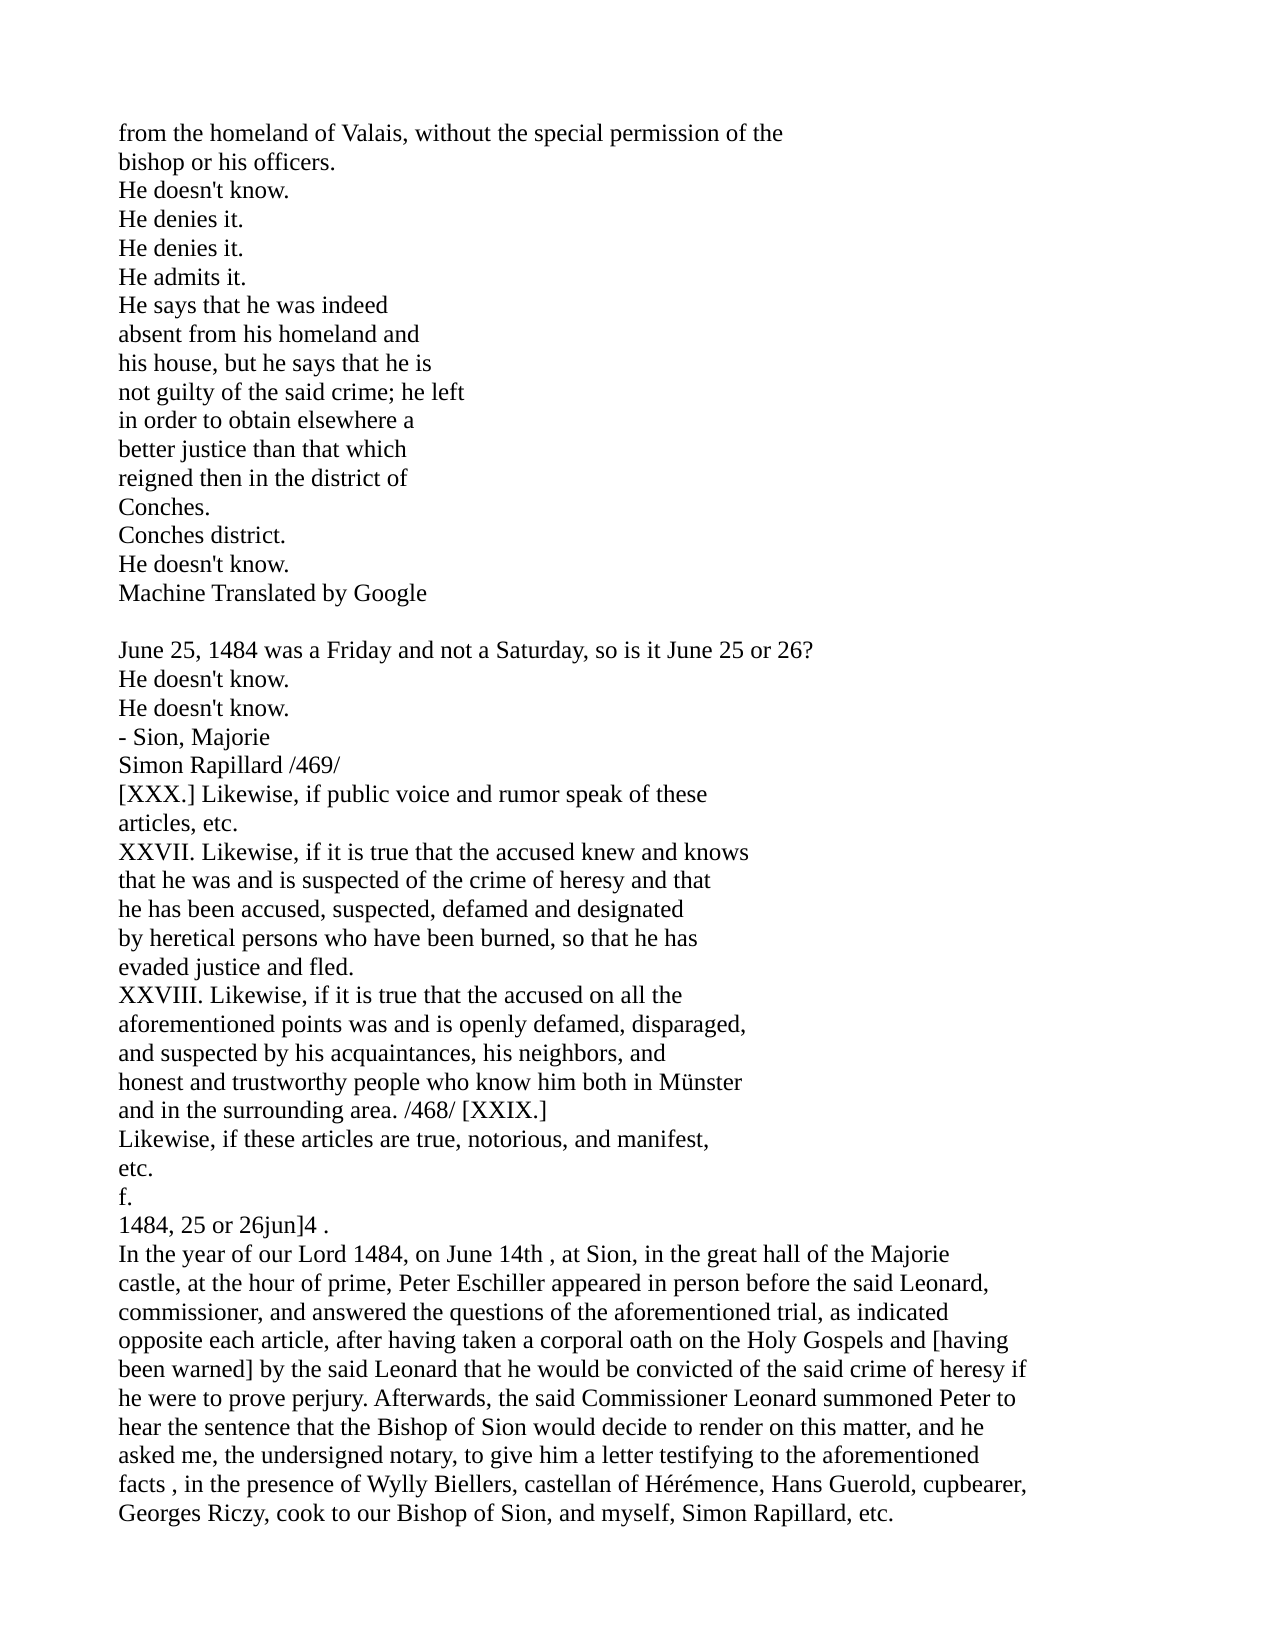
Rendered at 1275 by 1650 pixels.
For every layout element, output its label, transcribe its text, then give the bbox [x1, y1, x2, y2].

text Machine Translated by Google [118, 578, 1157, 607]
text evaded justice and fled. [118, 952, 1157, 981]
text He denies it. [118, 204, 1157, 233]
text Georges Riczy, cook to our Bishop of Sion, and myself, Simon Rapillard, etc. [118, 1498, 1157, 1527]
text 1484, 25 or 26jun]4 . [118, 1211, 1157, 1239]
text [XXX.] Likewise, if public voice and rumor speak of these [118, 779, 1157, 808]
text He admits it. [118, 262, 1157, 291]
text He doesn't know. [118, 693, 1157, 722]
text He doesn't know. [118, 549, 1157, 578]
text asked me, the undersigned notary, to give him a letter testifying to the aforementioned [118, 1441, 1157, 1469]
text bishop or his officers. [118, 147, 1157, 176]
text commissioner, and answered the questions of the aforementioned trial, as indicated [118, 1297, 1157, 1326]
text hear the sentence that the Bishop of Sion would decide to render on this matter, and he [118, 1412, 1157, 1441]
text He doesn't know. [118, 176, 1157, 204]
text reigned then in the district of [118, 463, 1157, 492]
text Simon Rapillard /469/ [118, 751, 1157, 779]
text not guilty of the said crime; he left [118, 377, 1157, 406]
text f. [118, 1182, 1157, 1211]
text June 25, 1484 was a Friday and not a Saturday, so is it June 25 or 26? [118, 636, 1157, 664]
text He doesn't know. [118, 664, 1157, 693]
text Conches district. [118, 521, 1157, 549]
text been warned] by the said Leonard that he would be convicted of the said crime of heresy if [118, 1354, 1157, 1383]
text he were to prove perjury. Afterwards, the said Commissioner Leonard summoned Peter to [118, 1383, 1157, 1412]
text He denies it. [118, 233, 1157, 262]
text in order to obtain elsewhere a [118, 406, 1157, 434]
text honest and trustworthy people who know him both in Münster [118, 1067, 1157, 1096]
text XXVII. Likewise, if it is true that the accused knew and knows [118, 837, 1157, 866]
text and in the surrounding area. /468/ [XXIX.] [118, 1096, 1157, 1124]
text articles, etc. [118, 808, 1157, 837]
text opposite each article, after having taken a corporal oath on the Holy Gospels and [having [118, 1326, 1157, 1354]
text Likewise, if these articles are true, notorious, and manifest, [118, 1124, 1157, 1153]
text from the homeland of Valais, without the special permission of the [118, 118, 1157, 147]
text Conches. [118, 492, 1157, 521]
text by heretical persons who have been burned, so that he has [118, 923, 1157, 952]
text he has been accused, suspected, defamed and designated [118, 894, 1157, 923]
text etc. [118, 1153, 1157, 1182]
text aforementioned points was and is openly defamed, disparaged, [118, 1009, 1157, 1038]
text - Sion, Majorie [118, 722, 1157, 751]
text facts , in the presence of Wylly Biellers, castellan of Hérémence, Hans Guerold, cupbearer, [118, 1469, 1157, 1498]
text his house, but he says that he is [118, 348, 1157, 377]
text that he was and is suspected of the crime of heresy and that [118, 866, 1157, 894]
text XXVIII. Likewise, if it is true that the accused on all the [118, 981, 1157, 1009]
text absent from his homeland and [118, 319, 1157, 348]
text He says that he was indeed [118, 291, 1157, 319]
text In the year of our Lord 1484, on June 14th , at Sion, in the great hall of the Majorie [118, 1239, 1157, 1268]
text castle, at the hour of prime, Peter Eschiller appeared in person before the said Leonard, [118, 1268, 1157, 1297]
text better justice than that which [118, 434, 1157, 463]
text and suspected by his acquaintances, his neighbors, and [118, 1038, 1157, 1067]
